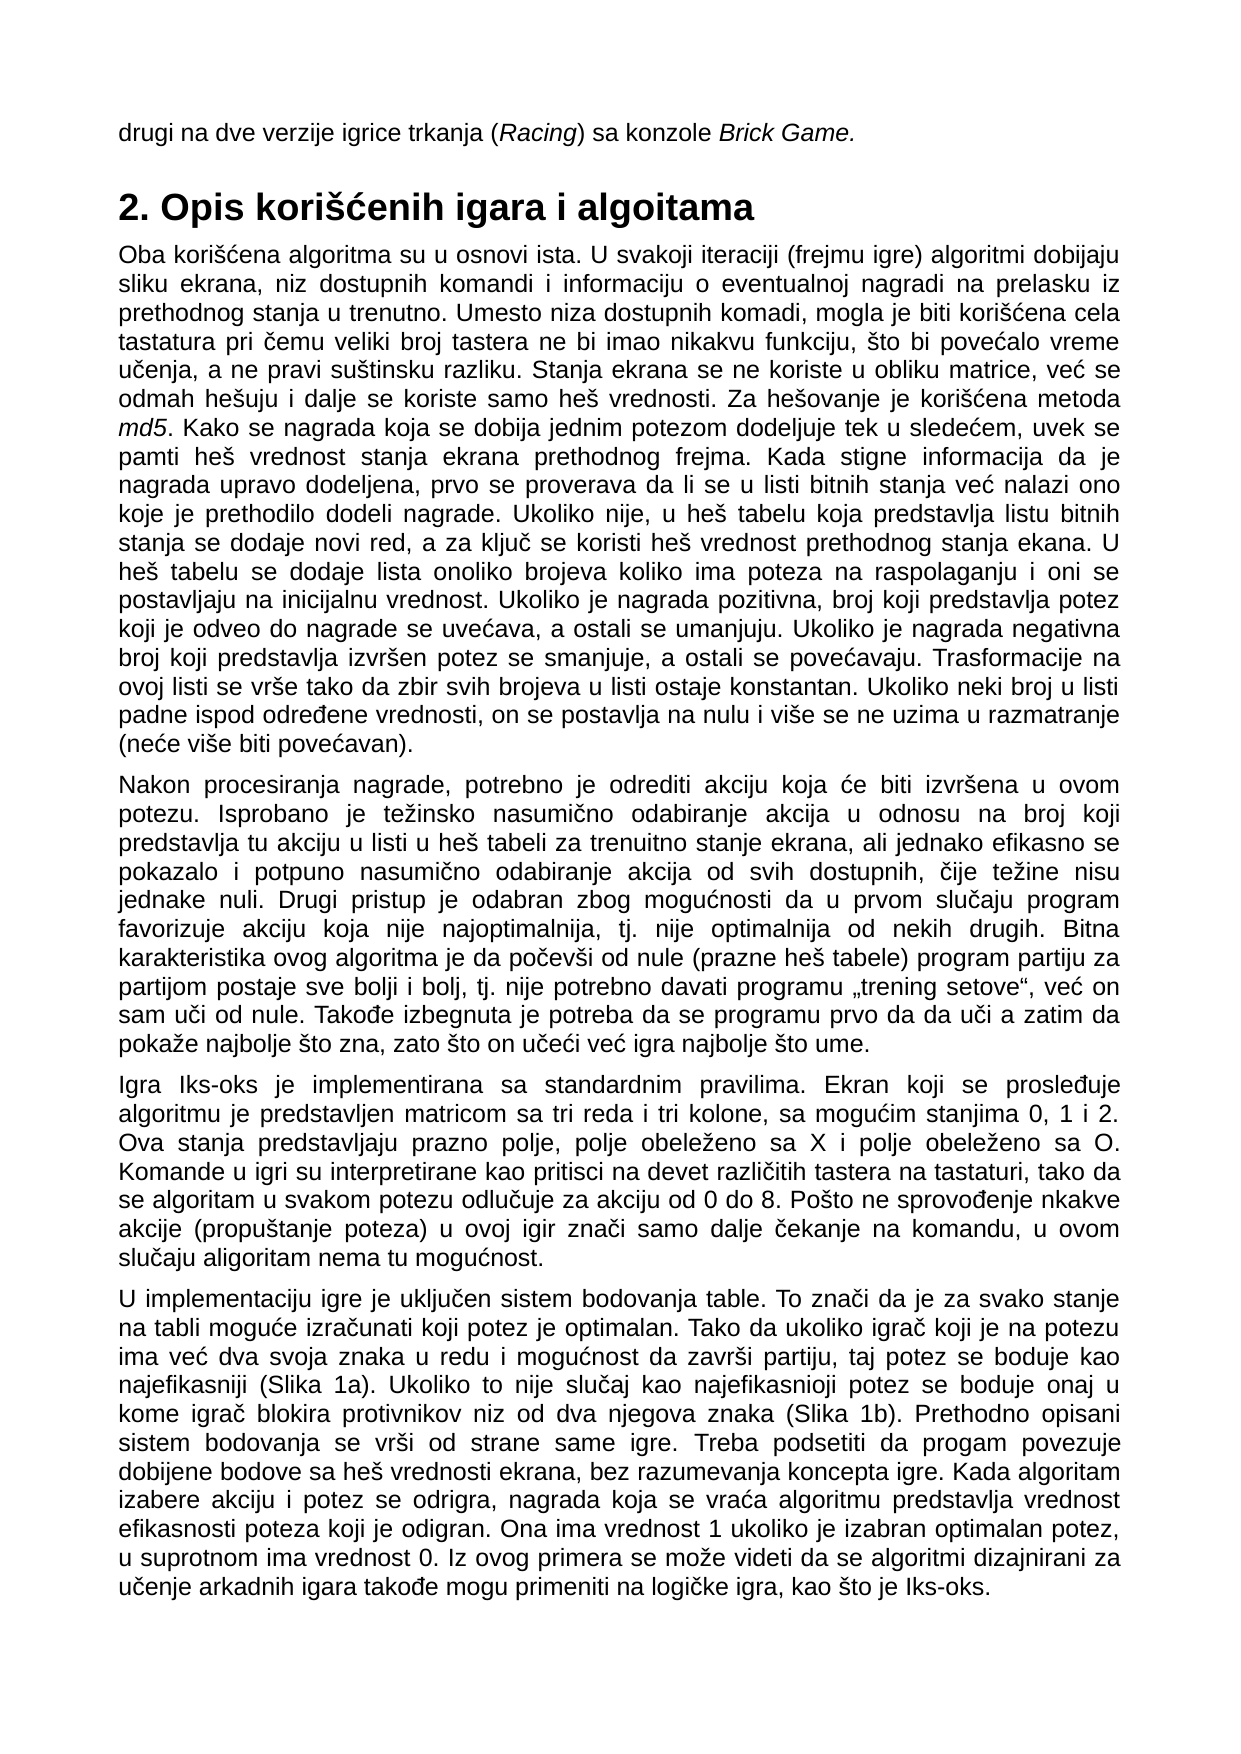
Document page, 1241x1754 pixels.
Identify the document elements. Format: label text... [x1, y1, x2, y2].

text Oba korišćena algoritma su u osnovi ista. U svakoji iteraciji (frejmu igre) algoritmi dobijaju sliku ekrana, niz dostupnih komandi i informaciju o eventualnoj nagradi na prelasku iz prethodnog stanja u trenutno. Umesto niza dostupnih komadi, mogla je biti korišćena cela tastatura pri čemu veliki broj tastera ne bi imao nikakvu funkciju, što bi povećalo vreme učenja, a ne pravi suštinsku razliku. Stanja ekrana se ne koriste u obliku matrice, već se odmah hešuju i dalje se koriste samo heš vrednosti. Za hešovanje je korišćena metoda md5. Kako se nagrada koja se dobija jednim potezom dodeljuje tek u sledećem, uvek se pamti heš vrednost stanja ekrana prethodnog frejma. Kada stigne informacija da je nagrada upravo dodeljena, prvo se proverava da li se u listi bitnih stanja već nalazi ono koje je prethodilo dodeli nagrade. Ukoliko nije, u heš tabelu koja predstavlja listu bitnih stanja se dodaje novi red, a za ključ se koristi heš vrednost prethodnog stanja ekana. U heš tabelu se dodaje lista onoliko brojeva koliko ima poteza na raspolaganju i oni se postavljaju na inicijalnu vrednost. Ukoliko je nagrada pozitivna, broj koji predstavlja potez koji je odveo do nagrade se uvećava, a ostali se umanjuju. Ukoliko je nagrada negativna broj koji predstavlja izvršen potez se smanjuje, a ostali se povećavaju. Trasformacije na ovoj listi se vrše tako da zbir svih brojeva u listi ostaje konstantan. Ukoliko neki broj u listi padne ispod određene vrednosti, on se postavlja na nulu i više se ne uzima u razmatranje (neće više biti povećavan). [118, 241, 1122, 758]
text U implementaciju igre je uključen sistem bodovanja table. To znači da je za svako stanje na tabli moguće izračunati koji potez je optimalan. Tako da ukoliko igrač koji je na potezu ima već dva svoja znaka u redu i mogućnost da završi partiju, taj potez se boduje kao najefikasniji (Slika 1a). Ukoliko to nije slučaj kao najefikasnioji potez se boduje onaj u kome igrač blokira protivnikov niz od dva njegova znaka (Slika 1b). Prethodno opisani sistem bodovanja se vrši od strane same igre. Treba podsetiti da progam povezuje dobijene bodove sa heš vrednosti ekrana, bez razumevanja koncepta igre. Kada algoritam izabere akciju i potez se odrigra, nagrada koja se vraća algoritmu predstavlja vrednost efikasnosti poteza koji je odigran. Ona ima vrednost 1 ukoliko je izabran optimalan potez, u suprotnom ima vrednost 0. Iz ovog primera se može videti da se algoritmi dizajnirani za učenje arkadnih igara takođe mogu primeniti na logičke igra, kao što je Iks-oks. [118, 1284, 1122, 1601]
text Nakon procesiranja nagrade, potrebno je odrediti akciju koja će biti izvršena u ovom potezu. Isprobano je težinsko nasumično odabiranje akcija u odnosu na broj koji predstavlja tu akciju u listi u heš tabeli za trenuitno stanje ekrana, ali jednako efikasno se pokazalo i potpuno nasumično odabiranje akcija od svih dostupnih, čije težine nisu jednake nuli. Drugi pristup je odabran zbog mogućnosti da u prvom slučaju program favorizuje akciju koja nije najoptimalnija, tj. nije optimalnija od nekih drugih. Bitna karakteristika ovog algoritma je da počevši od nule (prazne heš tabele) program partiju za partijom postaje sve bolji i bolj, tj. nije potrebno davati programu „trening setove“, već on sam uči od nule. Takođe izbegnuta je potreba da se programu prvo da da uči a zatim da pokaže najbolje što zna, zato što on učeći već igra najbolje što ume. [118, 771, 1122, 1058]
text drugi na dve verzije igrice trkanja (Racing) sa konzole Brick Game. [118, 118, 1122, 147]
subtitle 2. Opis korišćenih igara i algoitama [118, 184, 1122, 228]
text Igra Iks-oks je implementirana sa standardnim pravilima. Ekran koji se prosleđuje algoritmu je predstavljen matricom sa tri reda i tri kolone, sa mogućim stanjima 0, 1 i 2. Ova stanja predstavljaju prazno polje, polje obeleženo sa X i polje obeleženo sa O. Komande u igri su interpretirane kao pritisci na devet različitih tastera na tastaturi, tako da se algoritam u svakom potezu odlučuje za akciju od 0 do 8. Pošto ne sprovođenje nkakve akcije (propuštanje poteza) u ovoj igir znači samo dalje čekanje na komandu, u ovom slučaju aligoritam nema tu mogućnost. [118, 1071, 1122, 1272]
